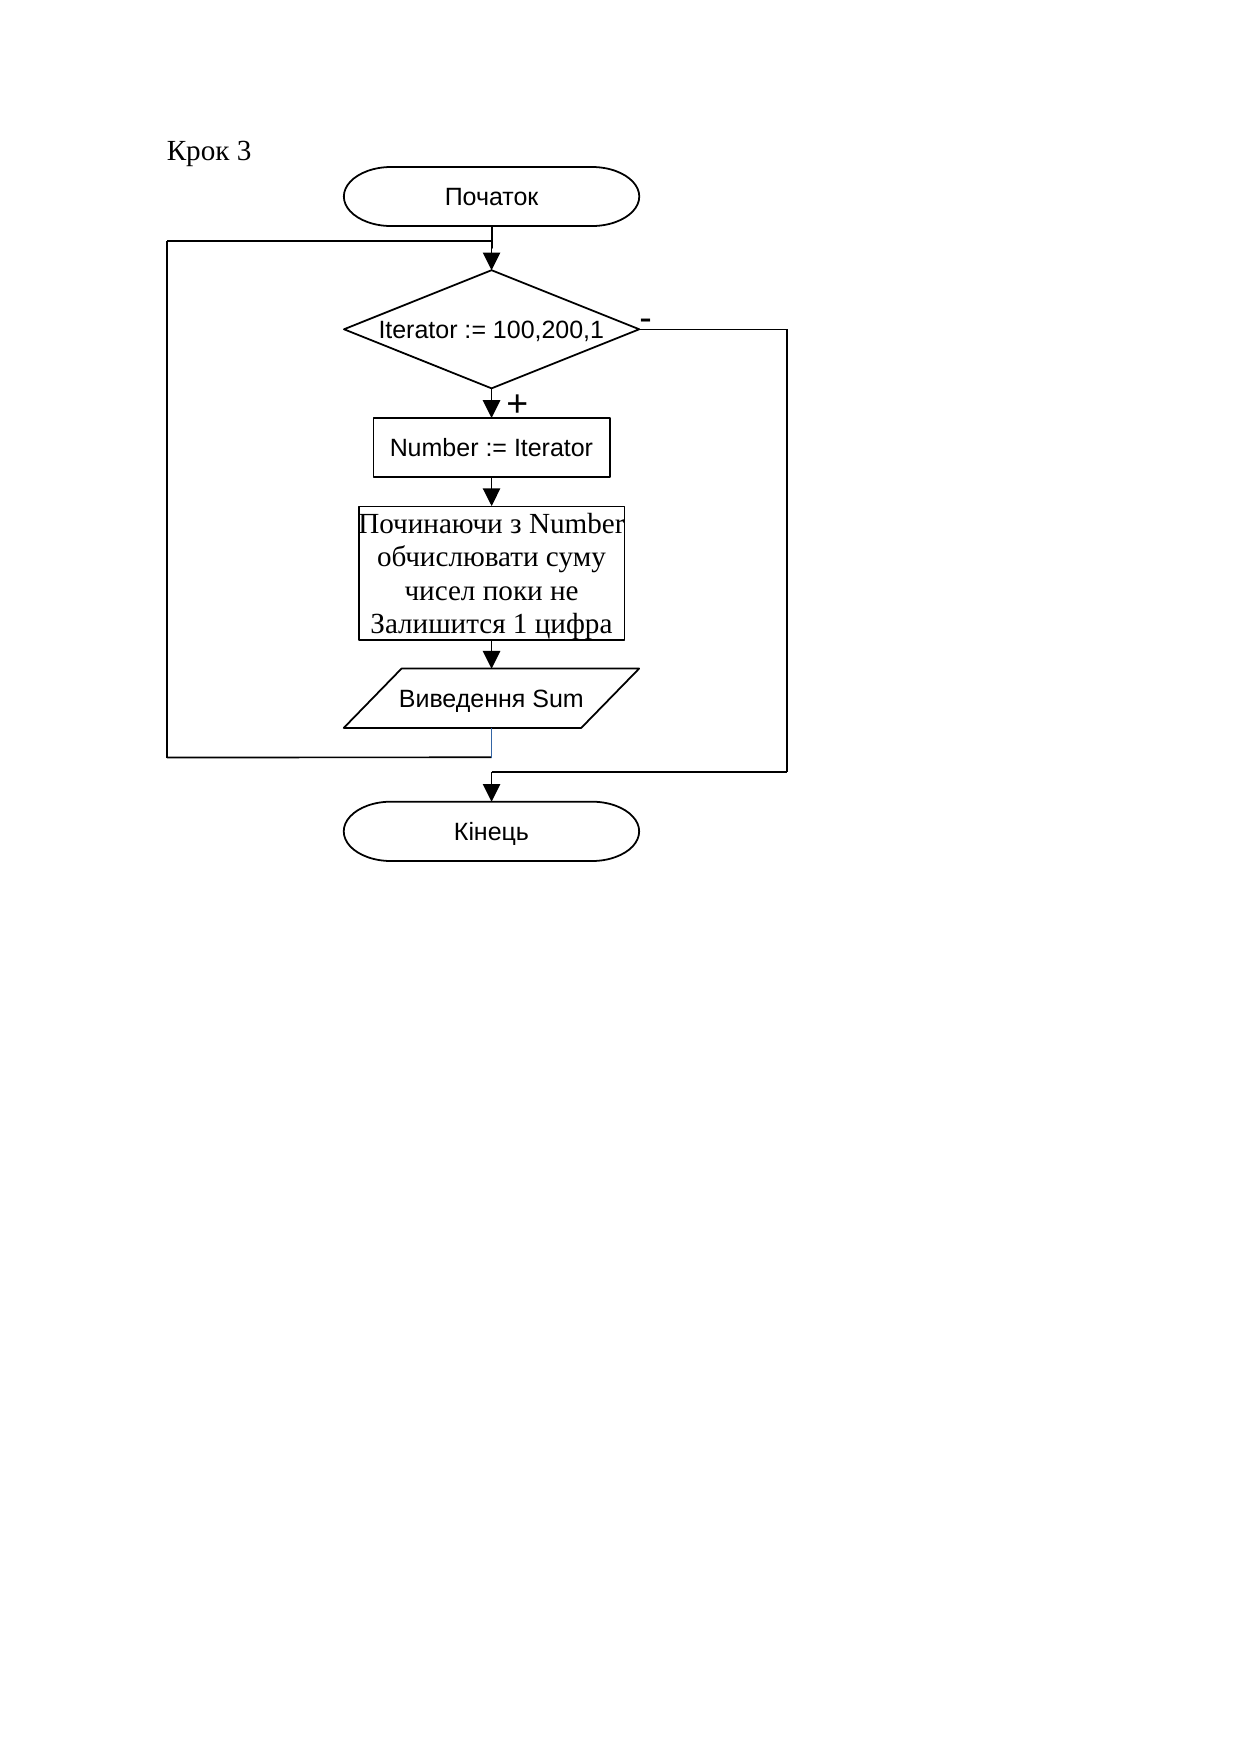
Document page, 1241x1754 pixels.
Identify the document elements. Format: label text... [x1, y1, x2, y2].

text Крок 3 [167, 133, 1163, 167]
